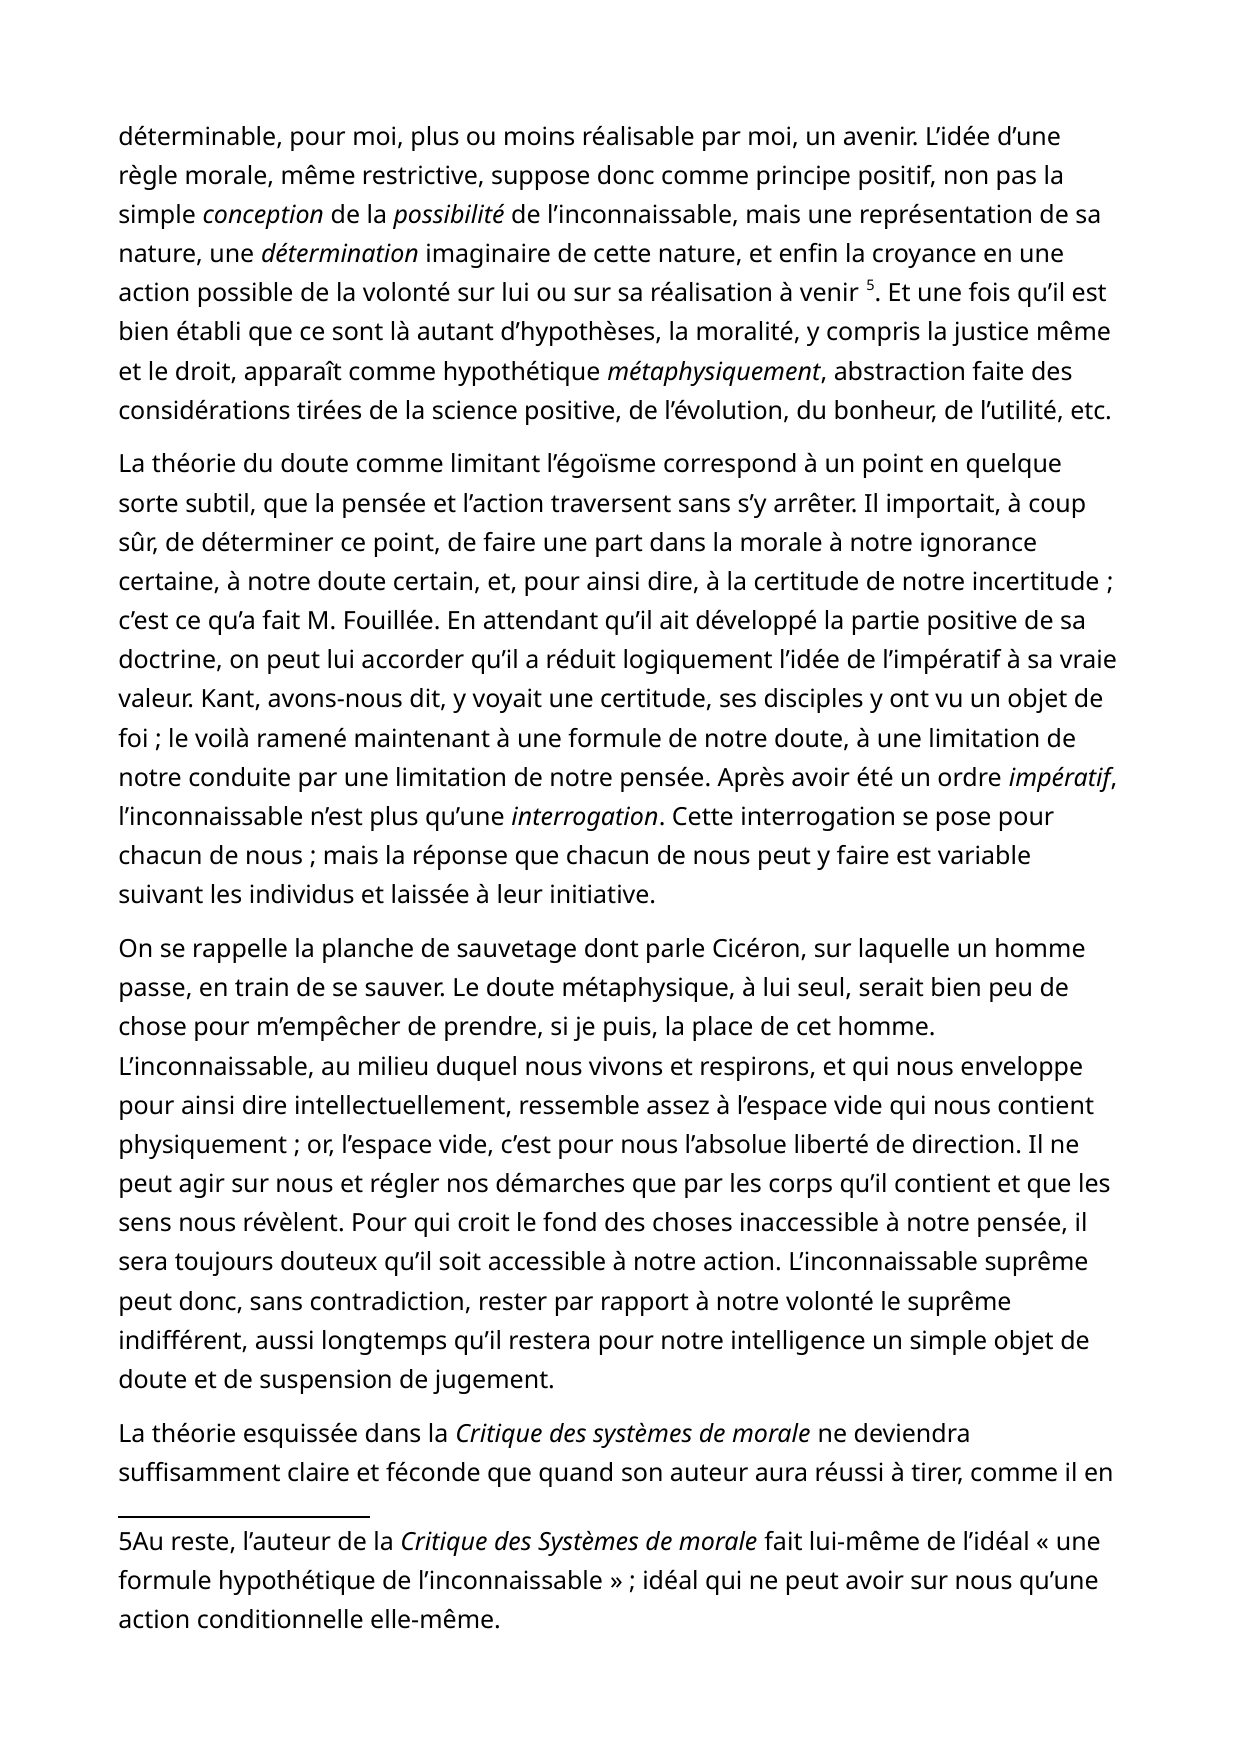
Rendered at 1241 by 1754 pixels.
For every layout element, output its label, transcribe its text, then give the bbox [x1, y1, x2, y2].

text déterminable, pour moi, plus ou moins réalisable par moi, un avenir. L’idée d’une règle morale, même restrictive, suppose donc comme principe positif, non pas la simple conception de la possibilité de l’inconnaissable, mais une représentation de sa nature, une détermination imaginaire de cette nature, et enfin la croyance en une action possible de la volonté sur lui ou sur sa réalisation à venir . Et une fois qu’il est bien établi que ce sont là autant d’hypothèses, la moralité, y compris la justice même et le droit, apparaît comme hypothétique métaphysiquement, abstraction faite des considérations tirées de la science positive, de l’évolution, du bonheur, de l’utilité, etc. [118, 118, 1122, 426]
text Au reste, l’auteur de la Critique des Systèmes de morale fait lui-même de l’idéal « une formule hypothétique de l’inconnaissable » ; idéal qui ne peut avoir sur nous qu’une action conditionnelle elle-même. [118, 1523, 1122, 1636]
text La théorie esquissée dans la Critique des systèmes de morale ne deviendra suffisamment claire et féconde que quand son auteur aura réussi à tirer, comme il en [118, 1415, 1122, 1488]
text On se rappelle la planche de sauvetage dont parle Cicéron, sur laquelle un homme passe, en train de se sauver. Le doute métaphysique, à lui seul, serait bien peu de chose pour m’empêcher de prendre, si je puis, la place de cet homme. L’inconnaissable, au milieu duquel nous vivons et respirons, et qui nous enveloppe pour ainsi dire intellectuellement, ressemble assez à l’espace vide qui nous contient physiquement ; or, l’espace vide, c’est pour nous l’absolue liberté de direction. Il ne peut agir sur nous et régler nos démarches que par les corps qu’il contient et que les sens nous révèlent. Pour qui croit le fond des choses inaccessible à notre pensée, il sera toujours douteux qu’il soit accessible à notre action. L’inconnaissable suprême peut donc, sans contradiction, rester par rapport à notre volonté le suprême indifférent, aussi longtemps qu’il restera pour notre intelligence un simple objet de doute et de suspension de jugement. [118, 931, 1122, 1396]
text La théorie du doute comme limitant l’égoïsme correspond à un point en quelque sorte subtil, que la pensée et l’action traversent sans s’y arrêter. Il importait, à coup sûr, de déterminer ce point, de faire une part dans la morale à notre ignorance certaine, à notre doute certain, et, pour ainsi dire, à la certitude de notre incertitude ; c’est ce qu’a fait M. Fouillée. En attendant qu’il ait développé la partie positive de sa doctrine, on peut lui accorder qu’il a réduit logiquement l’idée de l’impératif à sa vraie valeur. Kant, avons-nous dit, y voyait une certitude, ses disciples y ont vu un objet de foi ; le voilà ramené maintenant à une formule de notre doute, à une limitation de notre conduite par une limitation de notre pensée. Après avoir été un ordre impératif, l’inconnaissable n’est plus qu’une interrogation. Cette interrogation se pose pour chacun de nous ; mais la réponse que chacun de nous peut y faire est variable suivant les individus et laissée à leur initiative. [118, 446, 1122, 911]
